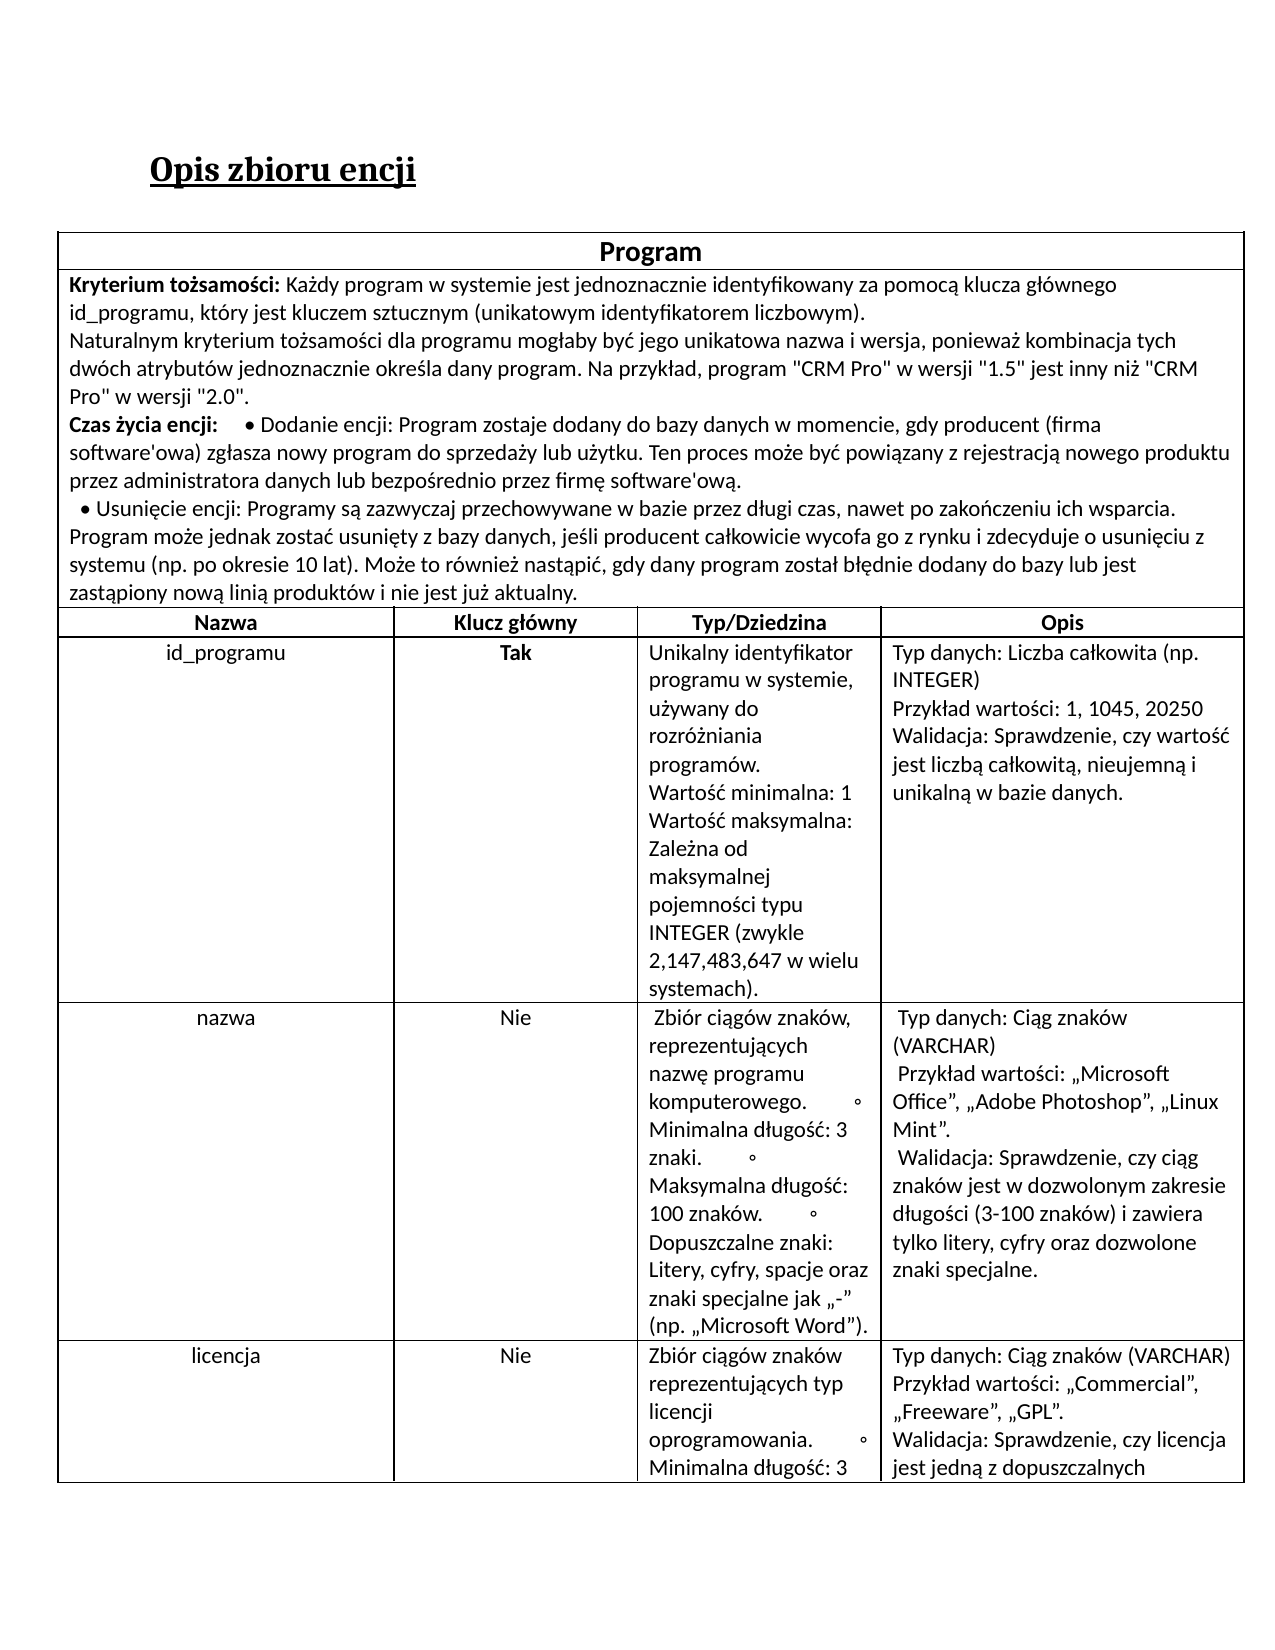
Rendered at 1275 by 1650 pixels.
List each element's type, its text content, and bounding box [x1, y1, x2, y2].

table_cell Opis [882, 608, 1243, 636]
table_cell Zbiór ciągów znaków, reprezentujących nazwę programu komputerowego. ◦ Minimalna długość: 3 znaki. ◦ Maksymalna długość: 100 znaków. ◦ Dopuszczalne znaki: Litery, cyfry, spacje oraz znaki specjalne jak „-” (np. „Microsoft Word”). [638, 1003, 880, 1340]
table_cell Nie [395, 1341, 637, 1481]
table_cell Nazwa [59, 608, 393, 636]
table_cell Kryterium tożsamości: Każdy program w systemie jest jednoznacznie identyfikowany za pomocą klucza głównego id_programu, który jest kluczem sztucznym (unikatowym identyfikatorem liczbowym). Naturalnym kryterium tożsamości dla programu mogłaby być jego unikatowa nazwa i wersja, ponieważ kombinacja tych dwóch atrybutów jednoznacznie określa dany program. Na przykład, program "CRM Pro" w wersji "1.5" jest inny niż "CRM Pro" w wersji "2.0". Czas życia encji: • Dodanie encji: Program zostaje dodany do bazy danych w momencie, gdy producent (firma software'owa) zgłasza nowy program do sprzedaży lub użytku. Ten proces może być powiązany z rejestracją nowego produktu przez administratora danych lub bezpośrednio przez firmę software'ową. • Usunięcie encji: Programy są zazwyczaj przechowywane w bazie przez długi czas, nawet po zakończeniu ich wsparcia. Program może jednak zostać usunięty z bazy danych, jeśli producent całkowicie wycofa go z rynku i zdecyduje o usunięciu z systemu (np. po okresie 10 lat). Może to również nastąpić, gdy dany program został błędnie dodany do bazy lub jest zastąpiony nową linią produktów i nie jest już aktualny. [59, 270, 1243, 606]
table_cell nazwa [59, 1003, 393, 1340]
table_cell Klucz główny [395, 608, 637, 636]
table_cell Tak [395, 638, 637, 1002]
table_cell Typ/Dziedzina [638, 608, 880, 636]
table_cell Unikalny identyfikator programu w systemie, używany do rozróżniania programów. Wartość minimalna: 1 Wartość maksymalna: Zależna od maksymalnej pojemności typu INTEGER (zwykle 2,147,483,647 w wielu systemach). [638, 638, 880, 1002]
table_cell Typ danych: Ciąg znaków (VARCHAR) Przykład wartości: „Commercial”, „Freeware”, „GPL”. Walidacja: Sprawdzenie, czy licencja jest jedną z dopuszczalnych [882, 1341, 1243, 1481]
table_cell Typ danych: Ciąg znaków (VARCHAR) Przykład wartości: „Microsoft Office”, „Adobe Photoshop”, „Linux Mint”. Walidacja: Sprawdzenie, czy ciąg znaków jest w dozwolonym zakresie długości (3-100 znaków) i zawiera tylko litery, cyfry oraz dozwolone znaki specjalne. [882, 1003, 1243, 1340]
table_cell Typ danych: Liczba całkowita (np. INTEGER) Przykład wartości: 1, 1045, 20250 Walidacja: Sprawdzenie, czy wartość jest liczbą całkowitą, nieujemną i unikalną w bazie danych. [882, 638, 1243, 1002]
table_cell licencja [59, 1341, 393, 1481]
table_cell Zbiór ciągów znaków reprezentujących typ licencji oprogramowania. ◦ Minimalna długość: 3 [638, 1341, 880, 1481]
table_cell id_programu [59, 638, 393, 1002]
text Opis zbioru encji [150, 150, 1125, 231]
table_cell Nie [395, 1003, 637, 1340]
table_header Program [59, 233, 1243, 269]
